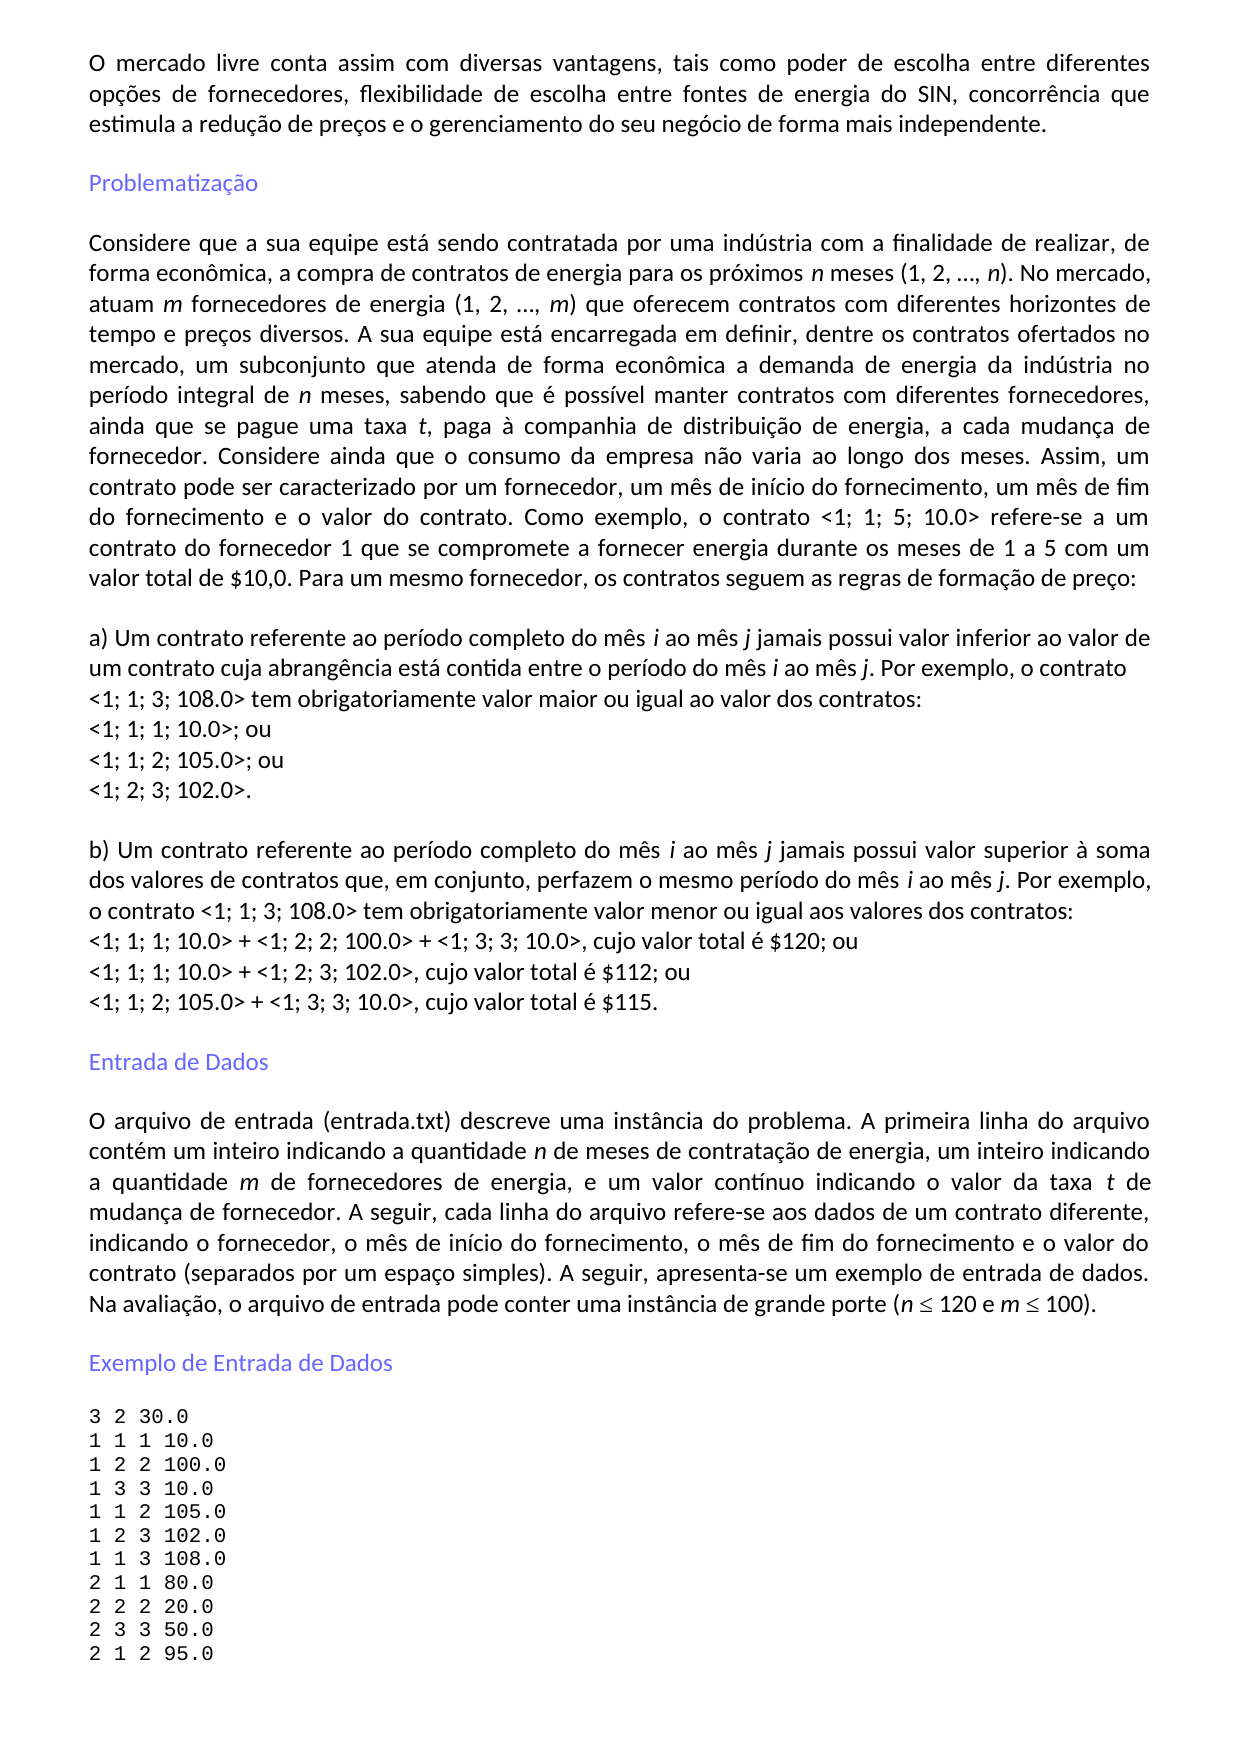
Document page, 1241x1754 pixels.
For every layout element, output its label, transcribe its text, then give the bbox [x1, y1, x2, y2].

text <1; 1; 2; 105.0>; ou [89, 744, 1152, 774]
text <1; 1; 3; 108.0> tem obrigatoriamente valor maior ou igual ao valor dos contratos: [89, 683, 1152, 713]
text 2 2 2 20.0 [89, 1596, 1152, 1619]
text O mercado livre conta assim com diversas vantagens, tais como poder de escolha entre diferentes opções de fornecedores, flexibilidade de escolha entre fontes de energia do SIN, concorrência que estimula a redução de preços e o gerenciamento do seu negócio de forma mais independente. [89, 47, 1152, 139]
text 1 1 2 105.0 [89, 1501, 1152, 1525]
text <1; 1; 2; 105.0> + <1; 3; 3; 10.0>, cujo valor total é $115. [89, 986, 1152, 1017]
text 1 3 3 10.0 [89, 1477, 1152, 1501]
text 3 2 30.0 [89, 1407, 1152, 1430]
text b) Um contrato referente ao período completo do mês i ao mês j jamais possui valor superior à soma dos valores de contratos que, em conjunto, perfazem o mesmo período do mês i ao mês j. Por exemplo, o contrato <1; 1; 3; 108.0> tem obrigatoriamente valor menor ou igual aos valores dos contratos: [89, 834, 1152, 925]
text <1; 2; 3; 102.0>. [89, 774, 1152, 805]
text Considere que a sua equipe está sendo contratada por uma indústria com a finalidade de realizar, de forma econômica, a compra de contratos de energia para os próximos n meses (1, 2, …, n). No mercado, atuam m fornecedores de energia (1, 2, …, m) que oferecem contratos com diferentes horizontes de tempo e preços diversos. A sua equipe está encarregada em definir, dentre os contratos ofertados no mercado, um subconjunto que atenda de forma econômica a demanda de energia da indústria no período integral de n meses, sabendo que é possível manter contratos com diferentes fornecedores, ainda que se pague uma taxa t, paga à companhia de distribuição de energia, a cada mudança de fornecedor. Considere ainda que o consumo da empresa não varia ao longo dos meses. Assim, um contrato pode ser caracterizado por um fornecedor, um mês de início do fornecimento, um mês de fim do fornecimento e o valor do contrato. Como exemplo, o contrato <1; 1; 5; 10.0> refere-se a um contrato do fornecedor 1 que se compromete a fornecer energia durante os meses de 1 a 5 com um valor total de $10,0. Para um mesmo fornecedor, os contratos seguem as regras de formação de preço: [89, 227, 1152, 593]
text <1; 1; 1; 10.0> + <1; 2; 3; 102.0>, cujo valor total é $112; ou [89, 956, 1152, 986]
text O arquivo de entrada (entrada.txt) descreve uma instância do problema. A primeira linha do arquivo contém um inteiro indicando a quantidade n de meses de contratação de energia, um inteiro indicando a quantidade m de fornecedores de energia, e um valor contínuo indicando o valor da taxa t de mudança de fornecedor. A seguir, cada linha do arquivo refere-se aos dados de um contrato diferente, indicando o fornecedor, o mês de início do fornecimento, o mês de fim do fornecimento e o valor do contrato (separados por um espaço simples). A seguir, apresenta-se um exemplo de entrada de dados. Na avaliação, o arquivo de entrada pode conter uma instância de grande porte (n ≤ 120 e m ≤ 100). [89, 1105, 1152, 1318]
text 1 2 3 102.0 [89, 1525, 1152, 1548]
text 1 1 1 10.0 [89, 1430, 1152, 1454]
text Problematização [89, 168, 1152, 198]
text 2 3 3 50.0 [89, 1619, 1152, 1643]
text 2 1 1 80.0 [89, 1572, 1152, 1596]
text 1 1 3 108.0 [89, 1548, 1152, 1572]
text 2 1 2 95.0 [89, 1643, 1152, 1667]
text 1 2 2 100.0 [89, 1454, 1152, 1477]
text <1; 1; 1; 10.0> + <1; 2; 2; 100.0> + <1; 3; 3; 10.0>, cujo valor total é $120; ou [89, 925, 1152, 956]
text <1; 1; 1; 10.0>; ou [89, 713, 1152, 744]
text Exemplo de Entrada de Dados [89, 1347, 1152, 1378]
text Entrada de Dados [89, 1046, 1152, 1076]
text a) Um contrato referente ao período completo do mês i ao mês j jamais possui valor inferior ao valor de um contrato cuja abrangência está contida entre o período do mês i ao mês j. Por exemplo, o contrato [89, 622, 1152, 683]
